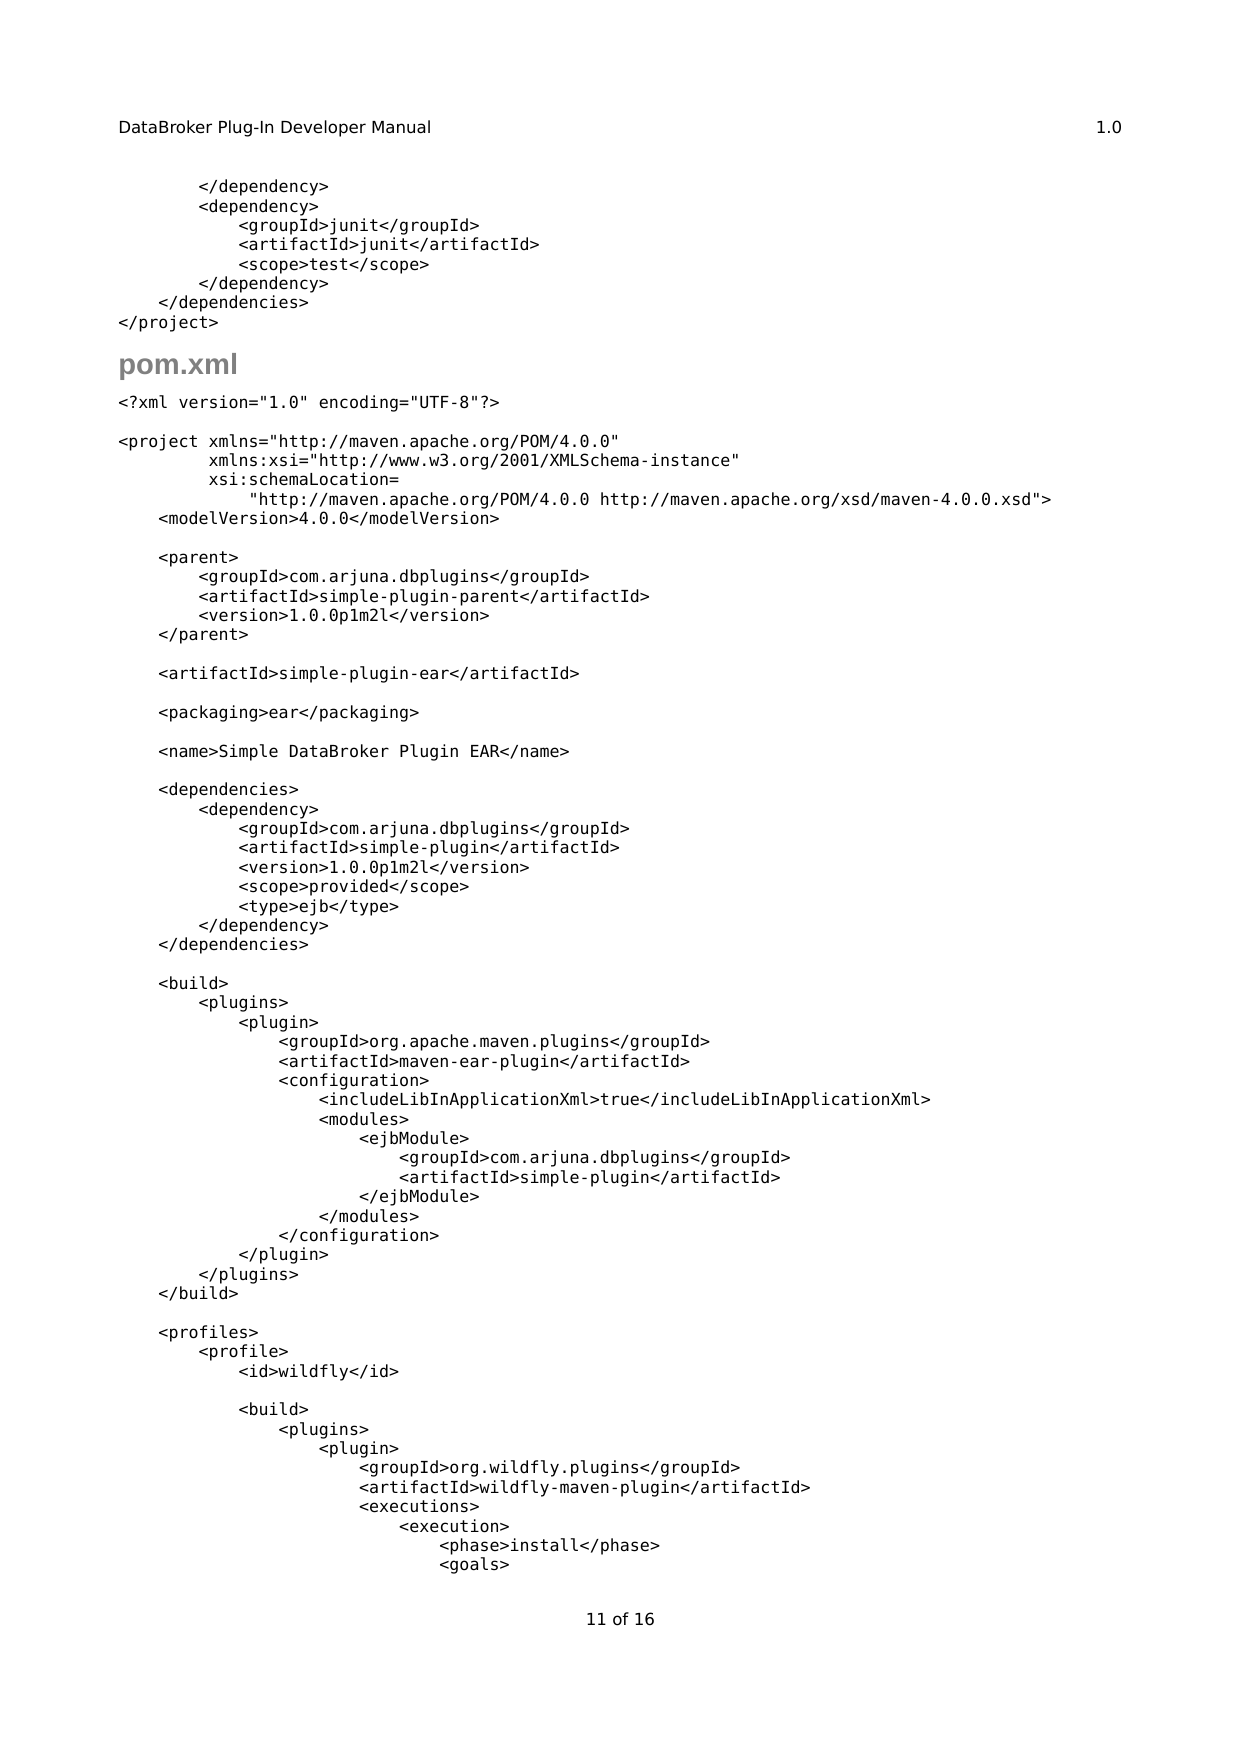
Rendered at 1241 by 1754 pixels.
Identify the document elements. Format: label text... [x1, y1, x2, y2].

text <?xml version="1.0" encoding="UTF-8"?> <project xmlns="http://maven.apache.org/POM/4.0.0" xmlns:xsi="http://www.w3.org/2001/XMLSchema-instance" xsi:schemaLocation= "http://maven.apache.org/POM/4.0.0 http://maven.apache.org/xsd/maven-4.0.0.xsd"> <modelVersion>4.0.0</modelVersion> <parent> <groupId>com.arjuna.dbplugins</groupId> <artifactId>simple-plugin-parent</artifactId> <version>1.0.0p1m2l</version> </parent> <artifactId>simple-plugin-ear</artifactId> <packaging>ear</packaging> <name>Simple DataBroker Plugin EAR</name> <dependencies> <dependency> <groupId>com.arjuna.dbplugins</groupId> <artifactId>simple-plugin</artifactId> <version>1.0.0p1m2l</version> <scope>provided</scope> <type>ejb</type> </dependency> </dependencies> <build> <plugins> <plugin> <groupId>org.apache.maven.plugins</groupId> <artifactId>maven-ear-plugin</artifactId> <configuration> <includeLibInApplicationXml>true</includeLibInApplicationXml> <modules> <ejbModule> <groupId>com.arjuna.dbplugins</groupId> <artifactId>simple-plugin</artifactId> </ejbModule> </modules> </configuration> </plugin> </plugins> </build> <profiles> <profile> <id>wildfly</id> <build> <plugins> <plugin> <groupId>org.wildfly.plugins</groupId> <artifactId>wildfly-maven-plugin</artifactId> <executions> <execution> <phase>install</phase> <goals> [118, 393, 1122, 1574]
subtitle pom.xml [118, 347, 1122, 380]
text </dependency> <dependency> <groupId>junit</groupId> <artifactId>junit</artifactId> <scope>test</scope> </dependency> </dependencies> </project> [118, 177, 1122, 332]
